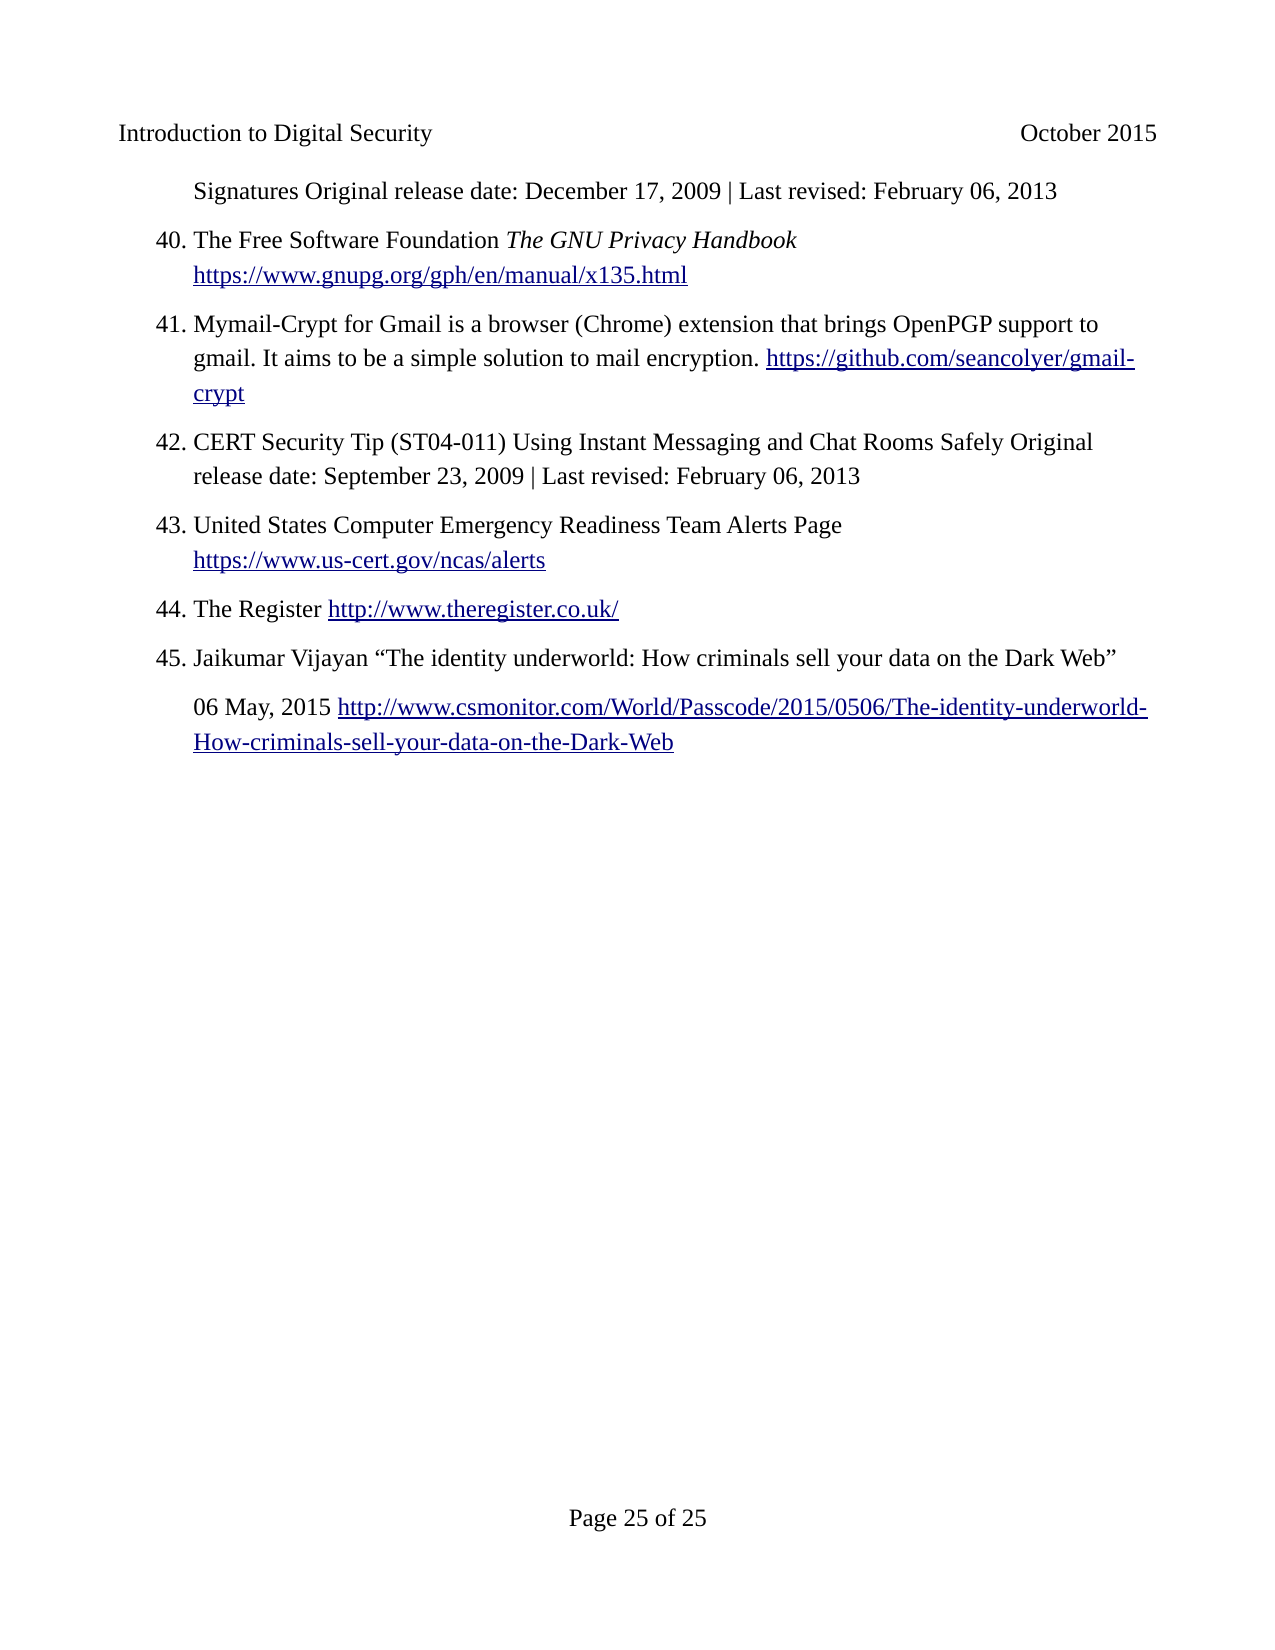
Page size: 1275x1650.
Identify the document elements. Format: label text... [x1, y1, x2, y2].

list Jaikumar Vijayan “The identity underworld: How criminals sell your data on the Dark Web” [156, 643, 1157, 672]
list CERT Security Tip (ST04-011) Using Instant Messaging and Chat Rooms Safely Original release date: September 23, 2009 | Last revised: February 06, 2013 [156, 427, 1157, 490]
list The Register http://www.theregister.co.uk/ [156, 594, 1157, 623]
list Signatures Original release date: December 17, 2009 | Last revised: February 06, 2013 [156, 176, 1157, 205]
list 06 May, 2015 http://www.csmonitor.com/World/Passcode/2015/0506/The-identity-underworld-How-criminals-sell-your-data-on-the-Dark-Web [156, 692, 1157, 755]
list Mymail-Crypt for Gmail is a browser (Chrome) extension that brings OpenPGP support to gmail. It aims to be a simple solution to mail encryption. https://github.com/seancolyer/gmail-crypt [156, 309, 1157, 407]
list The Free Software Foundation The GNU Privacy Handbook https://www.gnupg.org/gph/en/manual/x135.html [156, 225, 1157, 289]
list United States Computer Emergency Readiness Team Alerts Page https://www.us-cert.gov/ncas/alerts [156, 511, 1157, 574]
